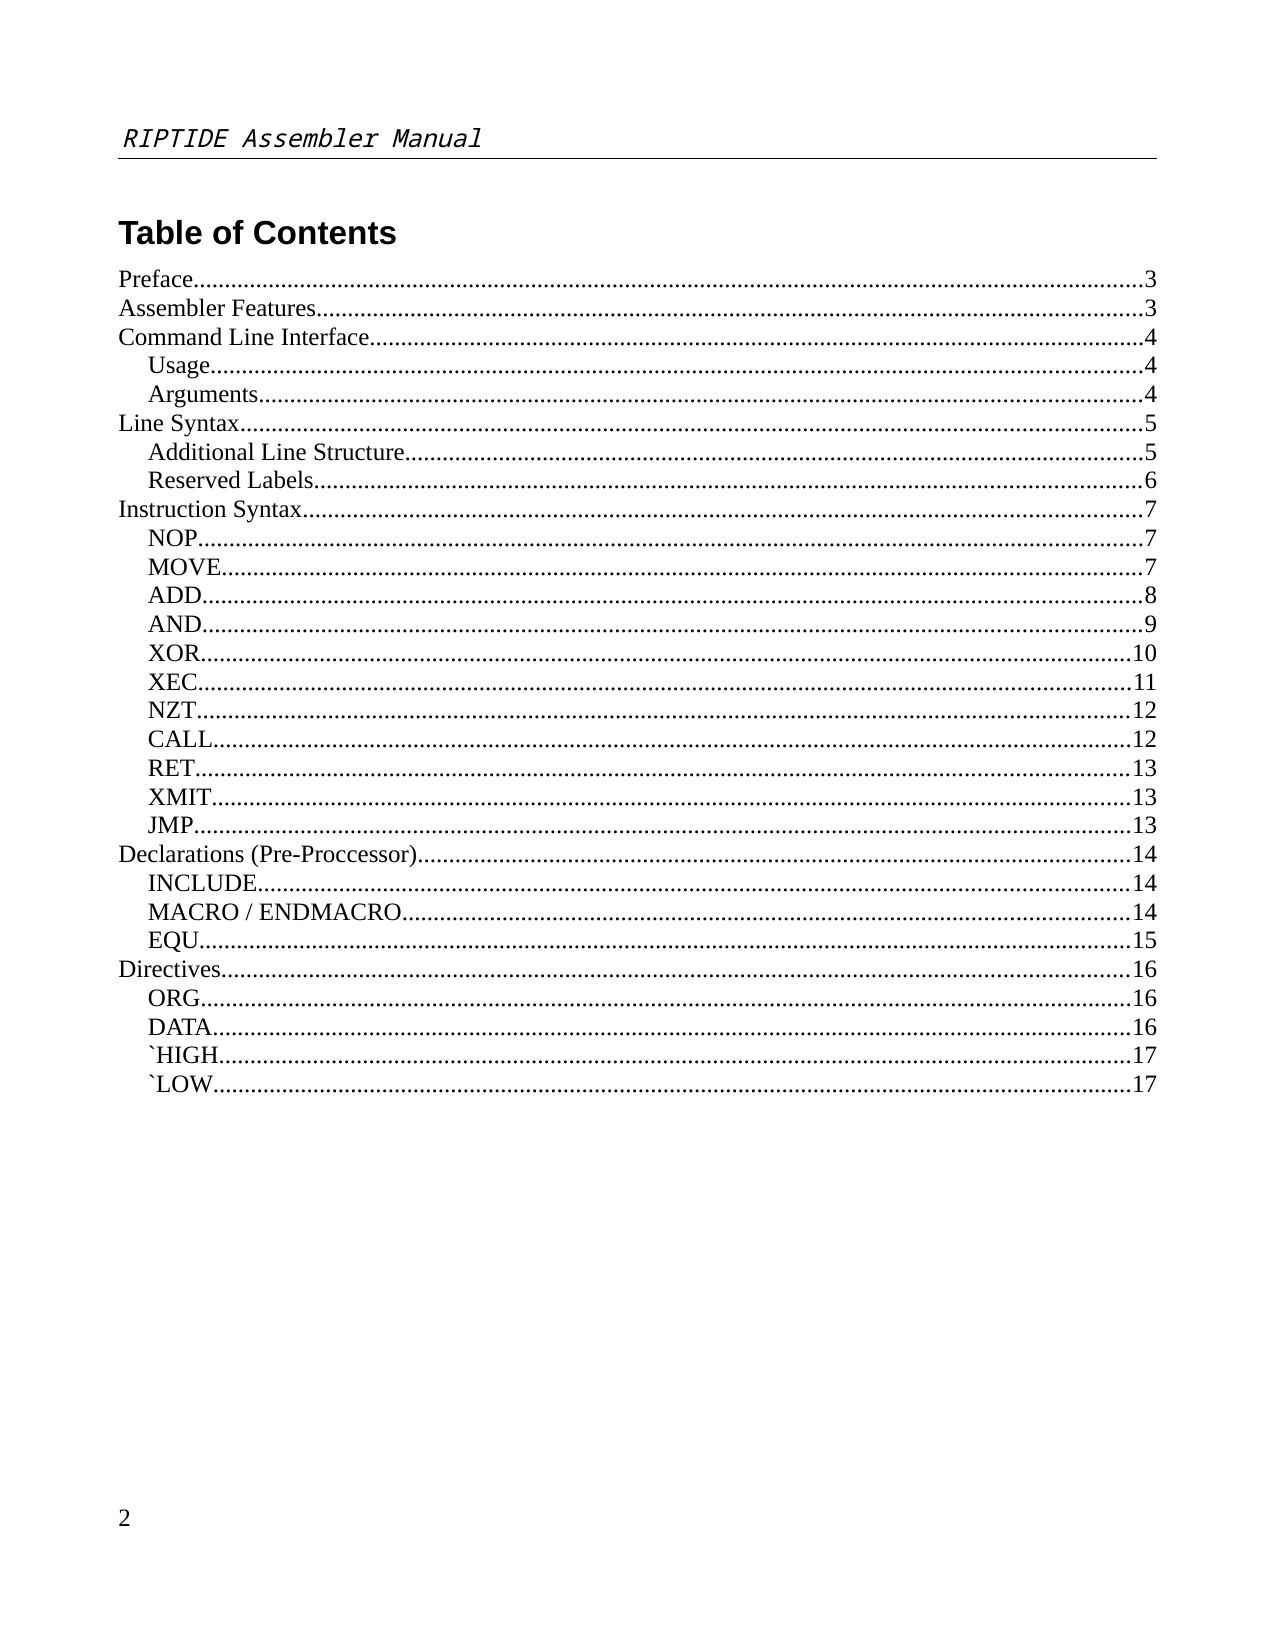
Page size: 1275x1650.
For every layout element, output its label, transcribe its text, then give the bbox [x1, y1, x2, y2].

text JMP 13 [148, 811, 1157, 839]
text Arguments 4 [148, 379, 1157, 408]
text Directives 16 [118, 954, 1157, 983]
text INCLUDE 14 [148, 868, 1157, 897]
text Additional Line Structure 5 [148, 437, 1157, 466]
text Command Line Interface 4 [118, 322, 1157, 351]
text MOVE 7 [148, 552, 1157, 581]
text RET 13 [148, 753, 1157, 782]
text NOP 7 [148, 523, 1157, 552]
subtitle Table of Contents [118, 213, 1157, 252]
text XMIT 13 [148, 782, 1157, 811]
text Usage 4 [148, 351, 1157, 379]
text Instruction Syntax 7 [118, 494, 1157, 523]
text Line Syntax 5 [118, 408, 1157, 437]
text Preface 3 [118, 264, 1157, 293]
text Assembler Features 3 [118, 293, 1157, 322]
text ADD 8 [148, 581, 1157, 609]
text DATA 16 [148, 1012, 1157, 1041]
text AND 9 [148, 609, 1157, 638]
text `HIGH 17 [148, 1041, 1157, 1069]
text XOR 10 [148, 638, 1157, 667]
text CALL 12 [148, 724, 1157, 753]
text EQU 15 [148, 926, 1157, 954]
text Reserved Labels 6 [148, 466, 1157, 494]
text ORG 16 [148, 983, 1157, 1012]
text Declarations (Pre-Proccessor) 14 [118, 839, 1157, 868]
text XEC 11 [148, 667, 1157, 696]
text NZT 12 [148, 696, 1157, 724]
text MACRO / ENDMACRO 14 [148, 897, 1157, 926]
text `LOW 17 [148, 1069, 1157, 1098]
